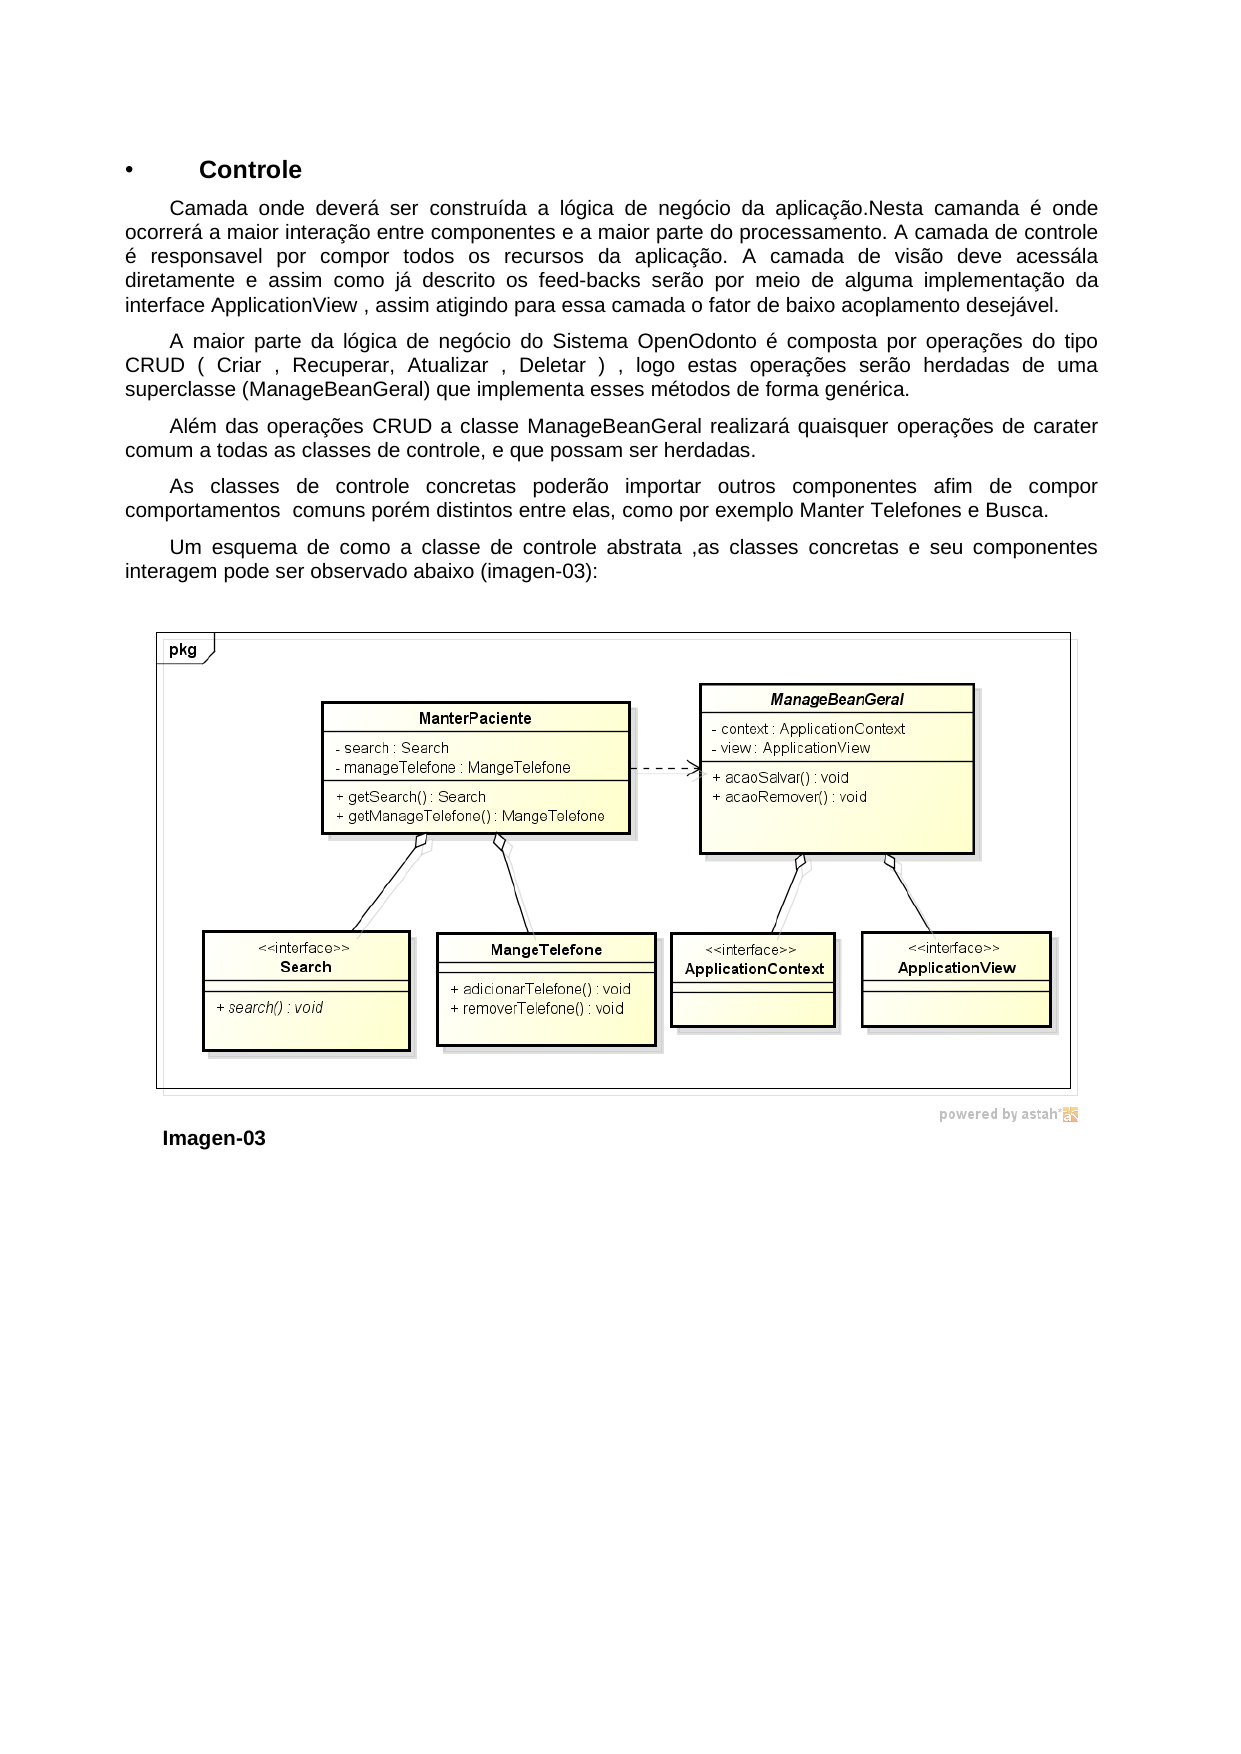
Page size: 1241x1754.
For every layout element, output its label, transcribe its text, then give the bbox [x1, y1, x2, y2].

text Imagen-03 [162, 632, 1100, 1149]
picture [143, 619, 1082, 1126]
text Um esquema de como a classe de controle abstrata ,as classes concretas e seu componentes interagem pode ser observado abaixo (imagen-03): [125, 535, 1100, 583]
text As classes de controle concretas poderão importar outros componentes afim de compor comportamentos comuns porém distintos entre elas, como por exemplo Manter Telefones e Busca. [125, 474, 1100, 522]
text Além das operações CRUD a classe ManageBeanGeral realizará quaisquer operações de carater comum a todas as classes de controle, e que possam ser herdadas. [125, 414, 1100, 462]
list Controle [125, 155, 1100, 184]
text A maior parte da lógica de negócio do Sistema OpenOdonto é composta por operações do tipo CRUD ( Criar , Recuperar, Atualizar , Deletar ) , logo estas operações serão herdadas de uma superclasse (ManageBeanGeral) que implementa esses métodos de forma genérica. [125, 329, 1100, 401]
text Camada onde deverá ser construída a lógica de negócio da aplicação.Nesta camanda é onde ocorrerá a maior interação entre componentes e a maior parte do processamento. A camada de controle é responsavel por compor todos os recursos da aplicação. A camada de visão deve acessála diretamente e assim como já descrito os feed-backs serão por meio de alguma implementação da interface ApplicationView , assim atigindo para essa camada o fator de baixo acoplamento desejável. [125, 196, 1100, 317]
